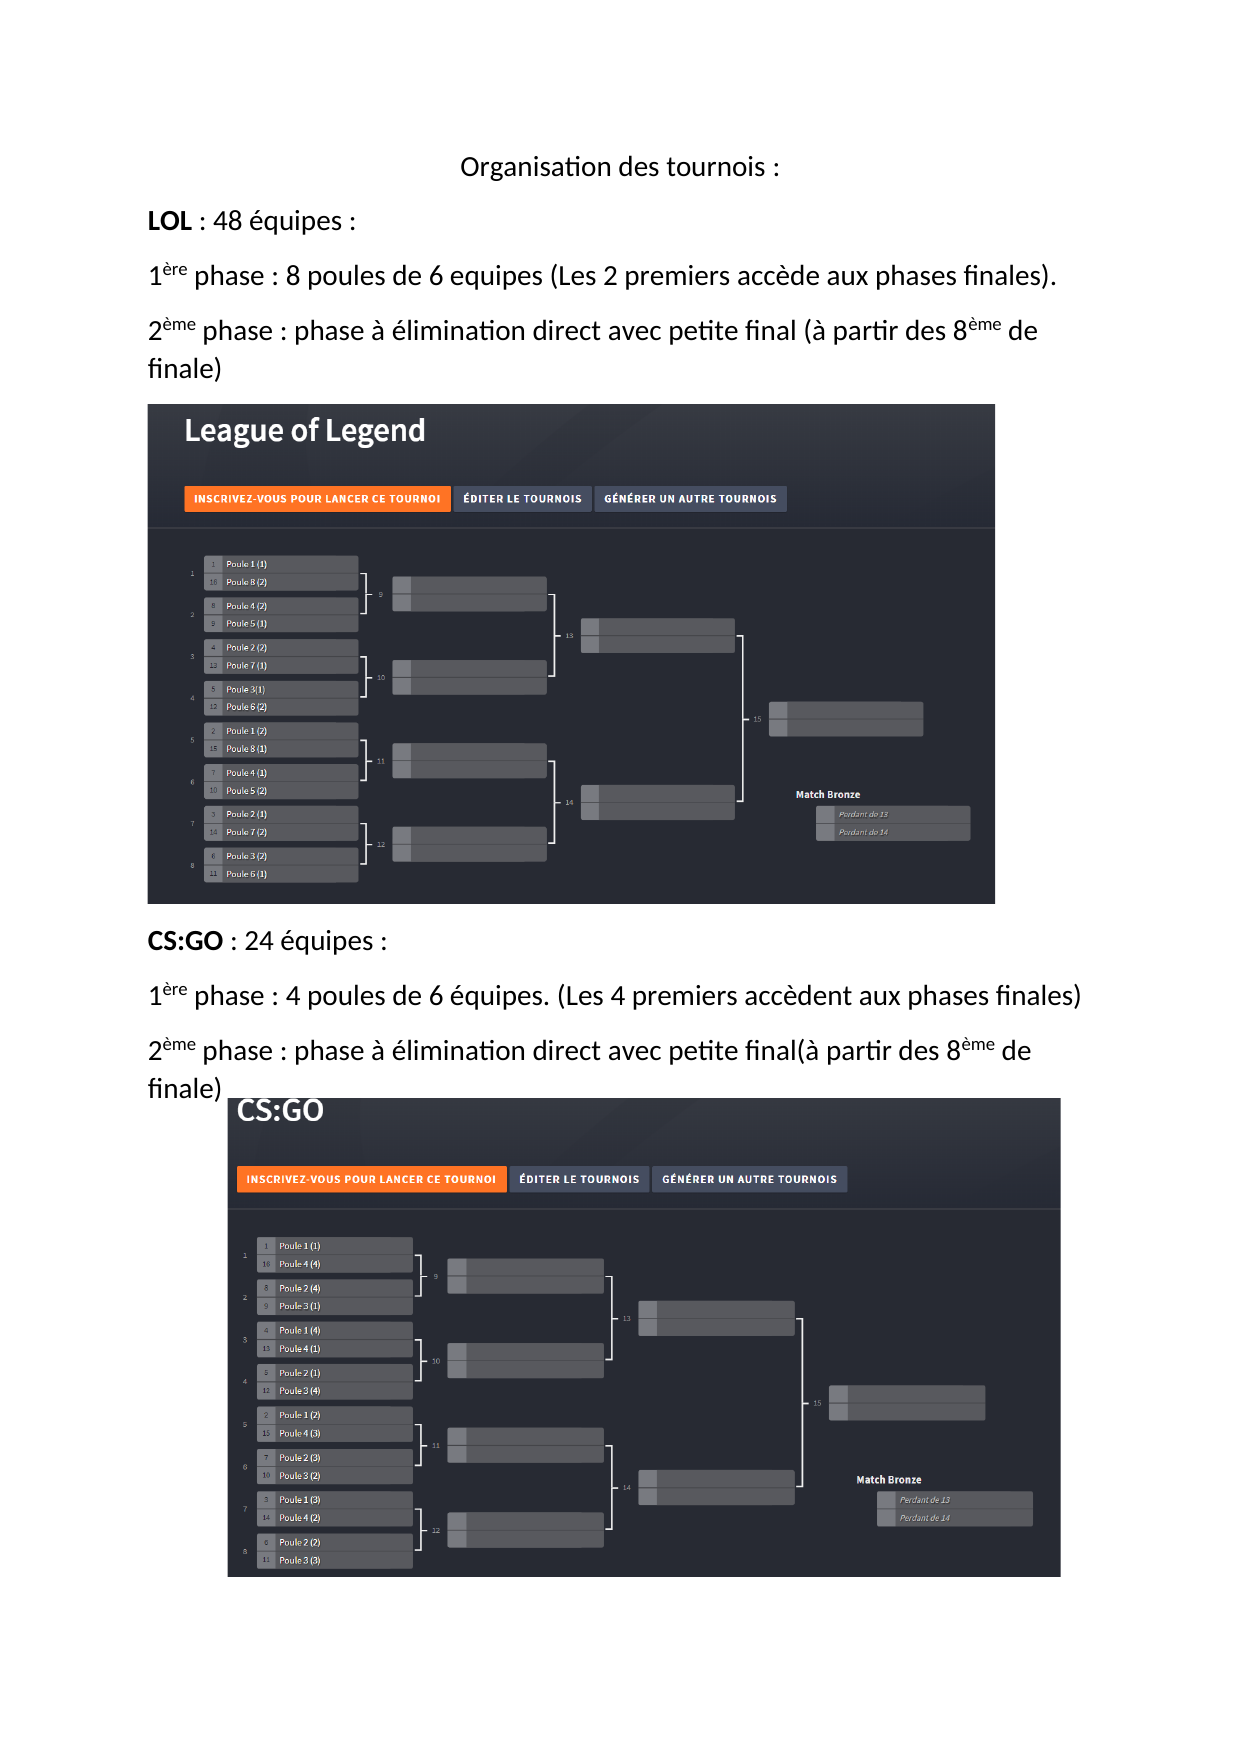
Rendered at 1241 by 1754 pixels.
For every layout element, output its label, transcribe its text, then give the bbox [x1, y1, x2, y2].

text 1ère phase : 4 poules de 6 équipes. (Les 4 premiers accèdent aux phases finales) [148, 977, 1093, 1013]
text 2ème phase : phase à élimination direct avec petite final(à partir des 8ème de finale) [148, 1032, 1093, 1577]
text CS:GO : 24 équipes : [148, 922, 1093, 958]
text Organisation des tournois : [148, 148, 1093, 183]
text LOL : 48 équipes : [148, 202, 1093, 238]
text 2ème phase : phase à élimination direct avec petite final (à partir des 8ème de finale) [148, 312, 1093, 385]
text 1ère phase : 8 poules de 6 equipes (Les 2 premiers accède aux phases finales). [148, 257, 1093, 293]
